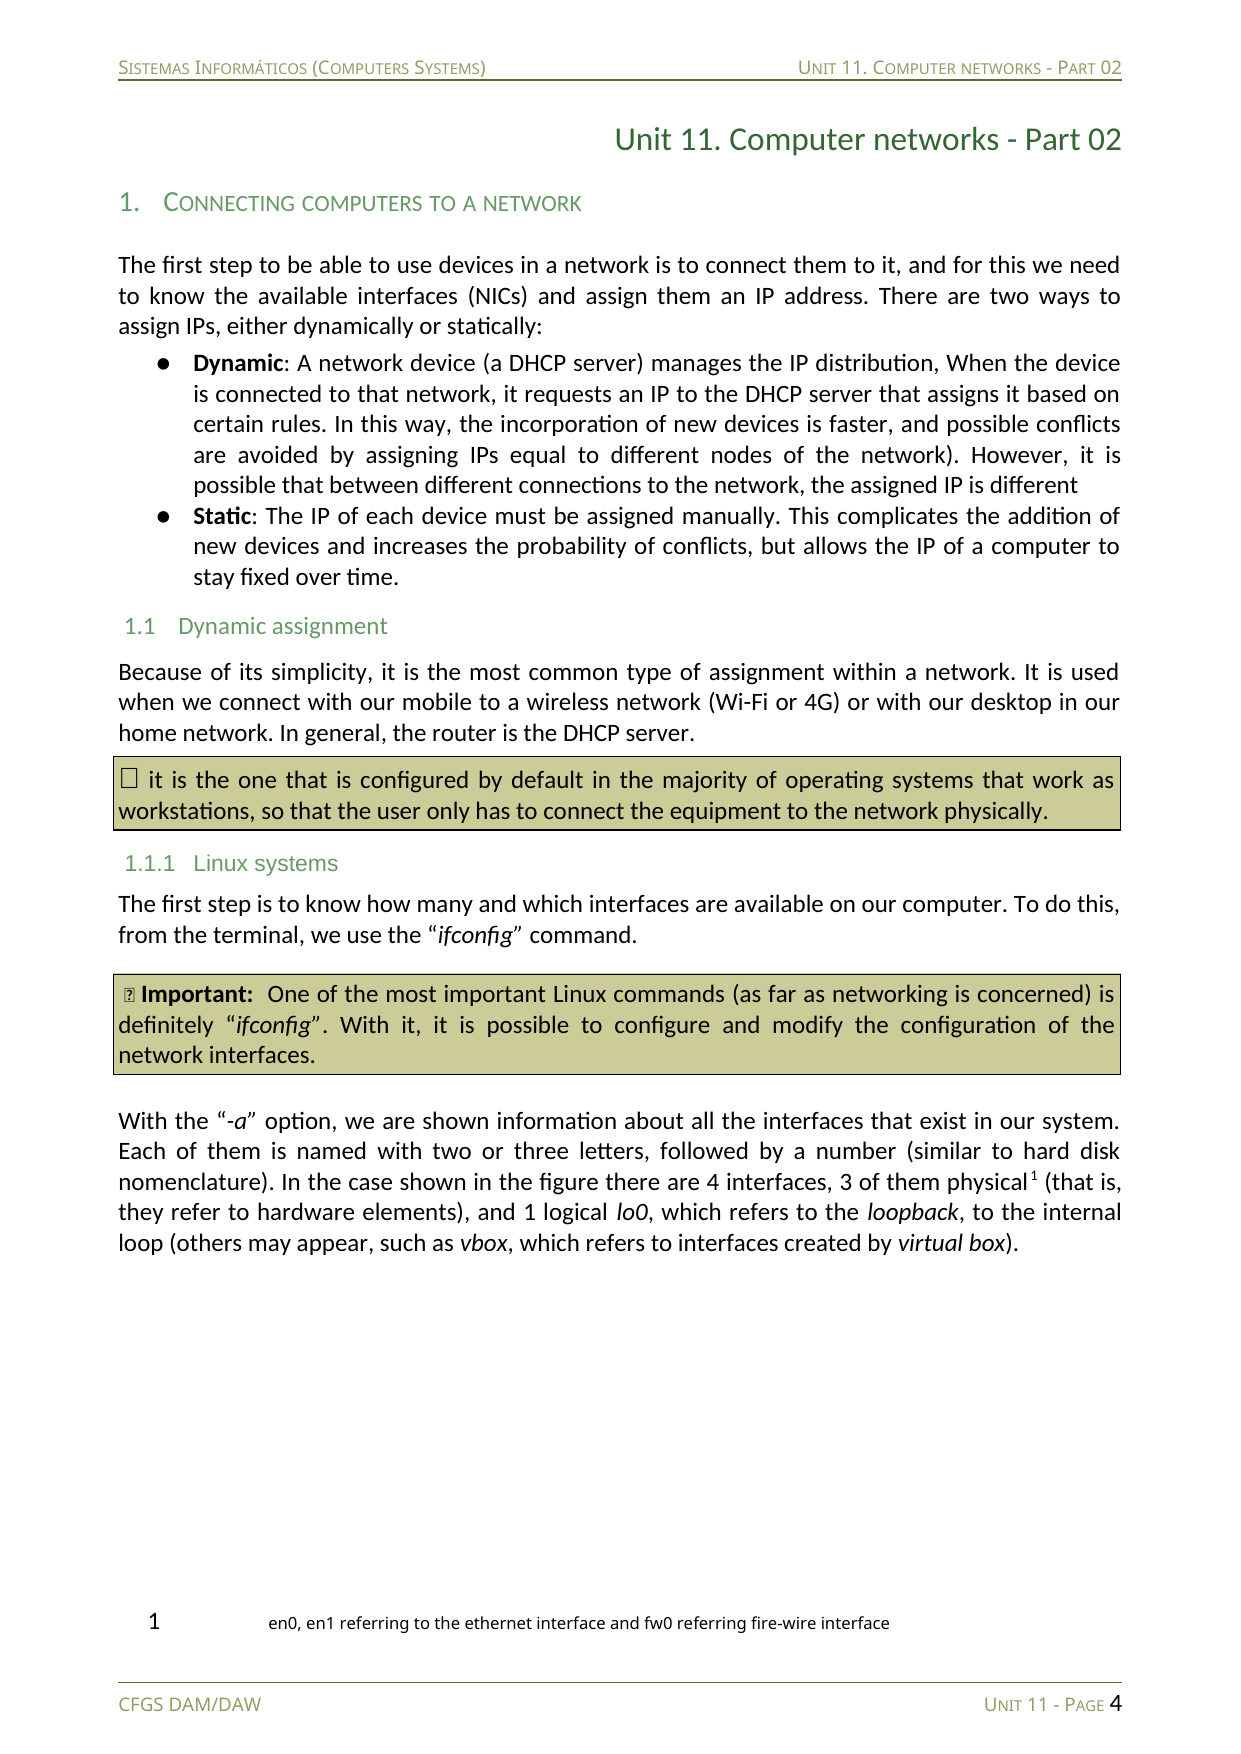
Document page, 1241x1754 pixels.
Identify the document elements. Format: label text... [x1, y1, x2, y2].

text The first step to be able to use devices in a network is to connect them to it, and for this we need to know the available interfaces (NICs) and assign them an IP address. There are two ways to assign IPs, either dynamically or statically: [118, 249, 1122, 341]
list Dynamic: A network device (a DHCP server) manages the IP distribution, When the device is connected to that network, it requests an IP to the DHCP server that assigns it based on certain rules. In this way, the incorporation of new devices is faster, and possible conflicts are avoided by assigning IPs equal to different nodes of the network). However, it is possible that between different connections to the network, the assigned IP is different [156, 347, 1122, 500]
list Static: The IP of each device must be assigned manually. This complicates the addition of new devices and increases the probability of conflicts, but allows the IP of a computer to stay fixed over time. [156, 500, 1122, 591]
text 📖 Important: One of the most important Linux commands (as far as networking is concerned) is definitely “ifconfig”. With it, it is possible to configure and modify the configuration of the network interfaces. [114, 975, 1120, 1074]
subtitle Connecting computers to a network [118, 183, 1122, 219]
text With the “-a” option, we are shown information about all the interfaces that exist in our system. Each of them is named with two or three letters, followed by a number (similar to hard disk nomenclature). In the case shown in the figure there are 4 interfaces, 3 of them physical (that is, they refer to hardware elements), and 1 logical lo0, which refers to the loopback, to the internal loop (others may appear, such as vbox, which refers to interfaces created by virtual box). [118, 1105, 1122, 1257]
subtitle Linux systems [118, 849, 1122, 876]
text  it is the one that is configured by default in the majority of operating systems that work as workstations, so that the user only has to connect the equipment to the network physically. [114, 757, 1120, 829]
text en0, en1 referring to the ethernet interface and fw0 referring fire-wire interface [147, 1605, 1122, 1636]
text Because of its simplicity, it is the most common type of assignment within a network. It is used when we connect with our mobile to a wireless network (Wi-Fi or 4G) or with our desktop in our home network. In general, the router is the DHCP server. [118, 656, 1122, 747]
text The first step is to know how many and which interfaces are available on our computer. To do this, from the terminal, we use the “ifconfig” command. [118, 888, 1122, 949]
text Unit 11. Computer networks - Part 02 [118, 118, 1122, 159]
subtitle Dynamic assignment [118, 610, 1122, 641]
